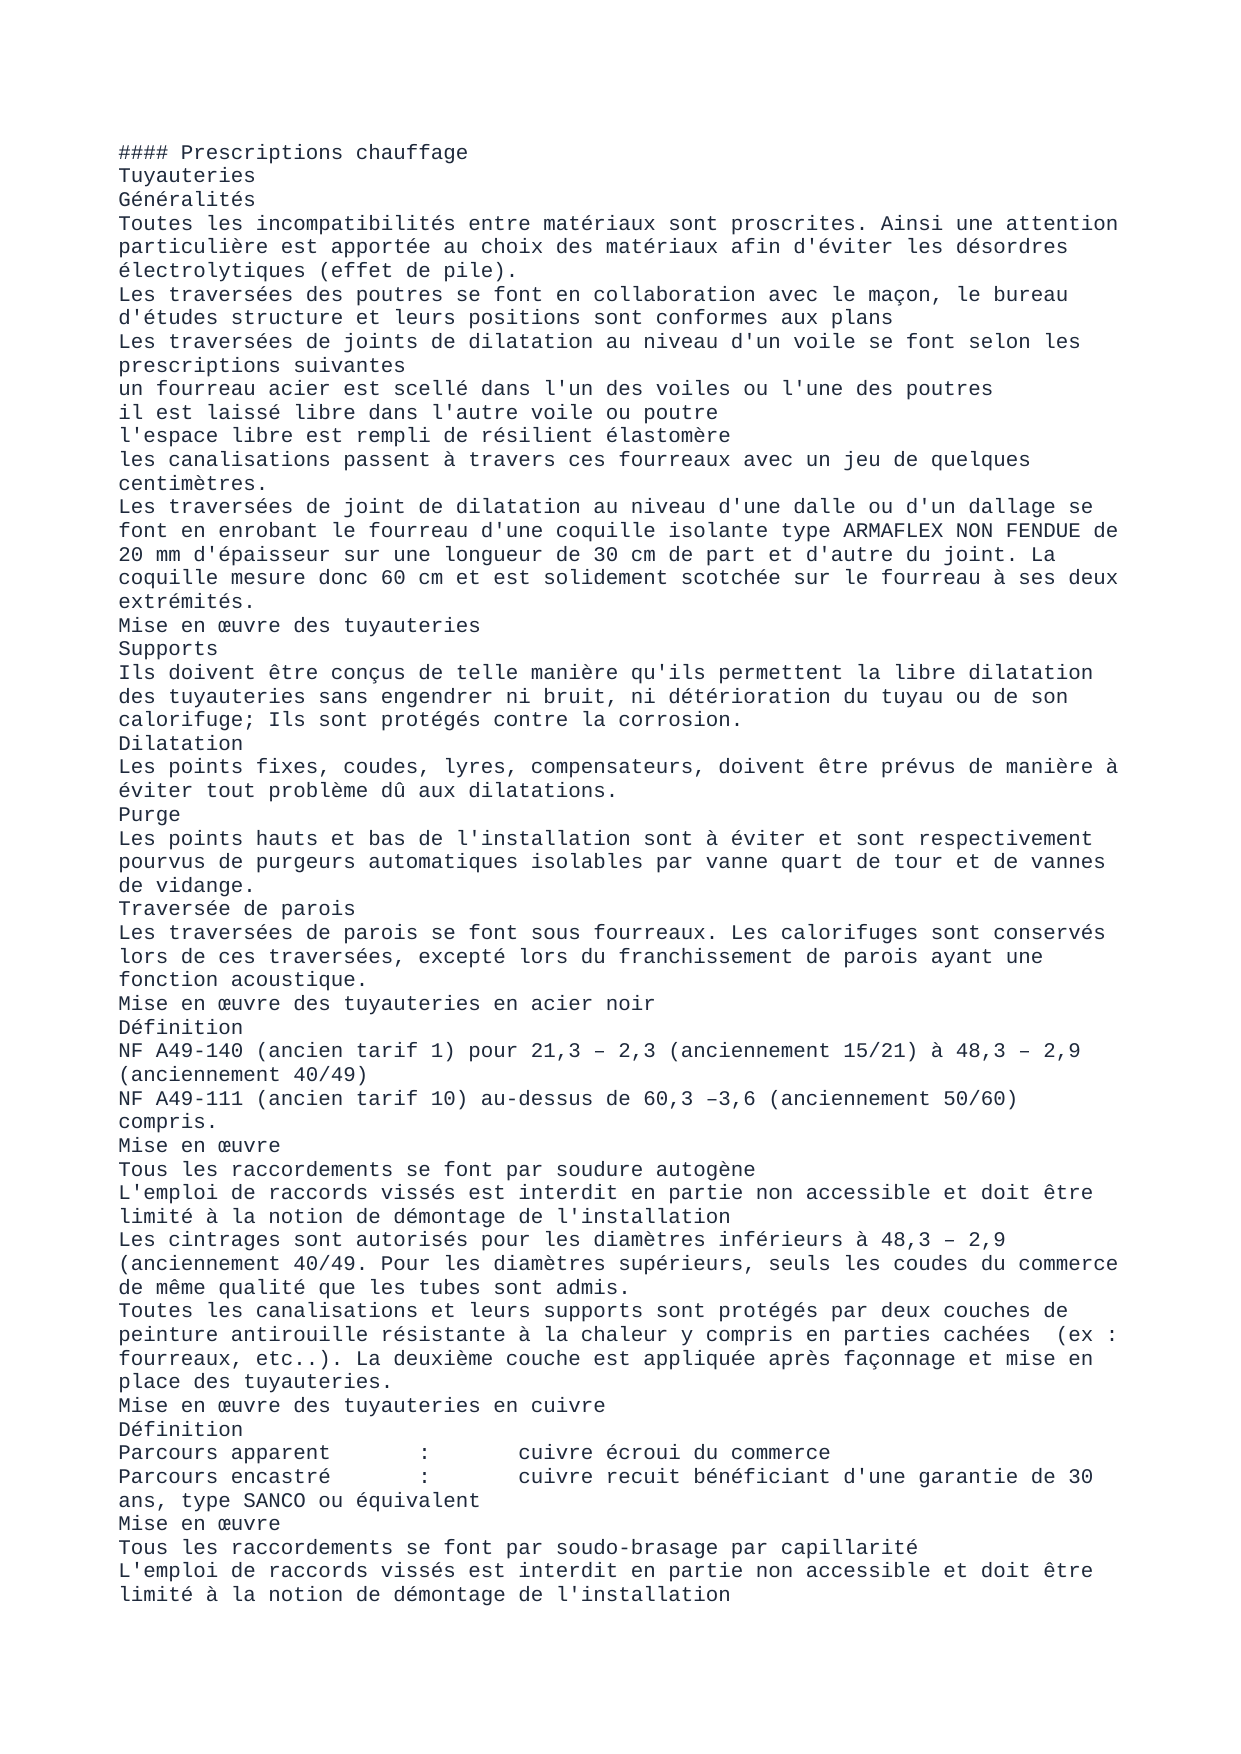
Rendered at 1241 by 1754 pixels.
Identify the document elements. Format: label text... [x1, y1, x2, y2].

text il est laissé libre dans l'autre voile ou poutre [118, 402, 1122, 426]
text Les cintrages sont autorisés pour les diamètres inférieurs à 48,3 – 2,9 (anciennement 40/49. Pour les diamètres supérieurs, seuls les coudes du commerce de même qualité que les tubes sont admis. [118, 1229, 1122, 1300]
text Définition [118, 1419, 1122, 1442]
text Les traversées de parois se font sous fourreaux. Les calorifuges sont conservés lors de ces traversées, excepté lors du franchissement de parois ayant une fonction acoustique. [118, 922, 1122, 993]
text Toutes les incompatibilités entre matériaux sont proscrites. Ainsi une attention particulière est apportée au choix des matériaux afin d'éviter les désordres électrolytiques (effet de pile). [118, 213, 1122, 284]
text Mise en œuvre des tuyauteries en acier noir [118, 993, 1122, 1017]
text L'emploi de raccords vissés est interdit en partie non accessible et doit être limité à la notion de démontage de l'installation [118, 1561, 1122, 1608]
text Toutes les canalisations et leurs supports sont protégés par deux couches de peinture antirouille résistante à la chaleur y compris en parties cachées (ex : fourreaux, etc..). La deuxième couche est appliquée après façonnage et mise en place des tuyauteries. [118, 1300, 1122, 1395]
text Tous les raccordements se font par soudo-brasage par capillarité [118, 1537, 1122, 1561]
text les canalisations passent à travers ces fourreaux avec un jeu de quelques centimètres. [118, 449, 1122, 496]
text Définition [118, 1017, 1122, 1040]
text Les points fixes, coudes, lyres, compensateurs, doivent être prévus de manière à éviter tout problème dû aux dilatations. [118, 757, 1122, 804]
text Supports [118, 638, 1122, 662]
text Généralités [118, 189, 1122, 213]
text Ils doivent être conçus de telle manière qu'ils permettent la libre dilatation des tuyauteries sans engendrer ni bruit, ni détérioration du tuyau ou de son calorifuge; Ils sont protégés contre la corrosion. [118, 662, 1122, 733]
text Parcours encastré : cuivre recuit bénéficiant d'une garantie de 30 ans, type SANCO ou équivalent [118, 1466, 1122, 1513]
text Mise en œuvre [118, 1513, 1122, 1537]
text Mise en œuvre [118, 1135, 1122, 1158]
text Tuyauteries [118, 165, 1122, 189]
text Les traversées de joints de dilatation au niveau d'un voile se font selon les prescriptions suivantes [118, 331, 1122, 378]
text Parcours apparent : cuivre écroui du commerce [118, 1442, 1122, 1466]
text Traversée de parois [118, 898, 1122, 922]
text Les points hauts et bas de l'installation sont à éviter et sont respectivement pourvus de purgeurs automatiques isolables par vanne quart de tour et de vannes de vidange. [118, 827, 1122, 898]
text NF A49-111 (ancien tarif 10) au-dessus de 60,3 –3,6 (anciennement 50/60) compris. [118, 1088, 1122, 1135]
text Les traversées de joint de dilatation au niveau d'une dalle ou d'un dallage se font en enrobant le fourreau d'une coquille isolante type ARMAFLEX NON FENDUE de 20 mm d'épaisseur sur une longueur de 30 cm de part et d'autre du joint. La coquille mesure donc 60 cm et est solidement scotchée sur le fourreau à ses deux extrémités. [118, 496, 1122, 615]
text l'espace libre est rempli de résilient élastomère [118, 426, 1122, 449]
text un fourreau acier est scellé dans l'un des voiles ou l'une des poutres [118, 378, 1122, 402]
text #### Prescriptions chauffage [118, 142, 1122, 165]
text Les traversées des poutres se font en collaboration avec le maçon, le bureau d'études structure et leurs positions sont conformes aux plans [118, 284, 1122, 331]
text Purge [118, 804, 1122, 827]
text Tous les raccordements se font par soudure autogène [118, 1158, 1122, 1182]
text NF A49-140 (ancien tarif 1) pour 21,3 – 2,3 (anciennement 15/21) à 48,3 – 2,9 (anciennement 40/49) [118, 1040, 1122, 1088]
text Mise en œuvre des tuyauteries [118, 615, 1122, 638]
text Dilatation [118, 733, 1122, 757]
text Mise en œuvre des tuyauteries en cuivre [118, 1395, 1122, 1419]
text L'emploi de raccords vissés est interdit en partie non accessible et doit être limité à la notion de démontage de l'installation [118, 1182, 1122, 1229]
